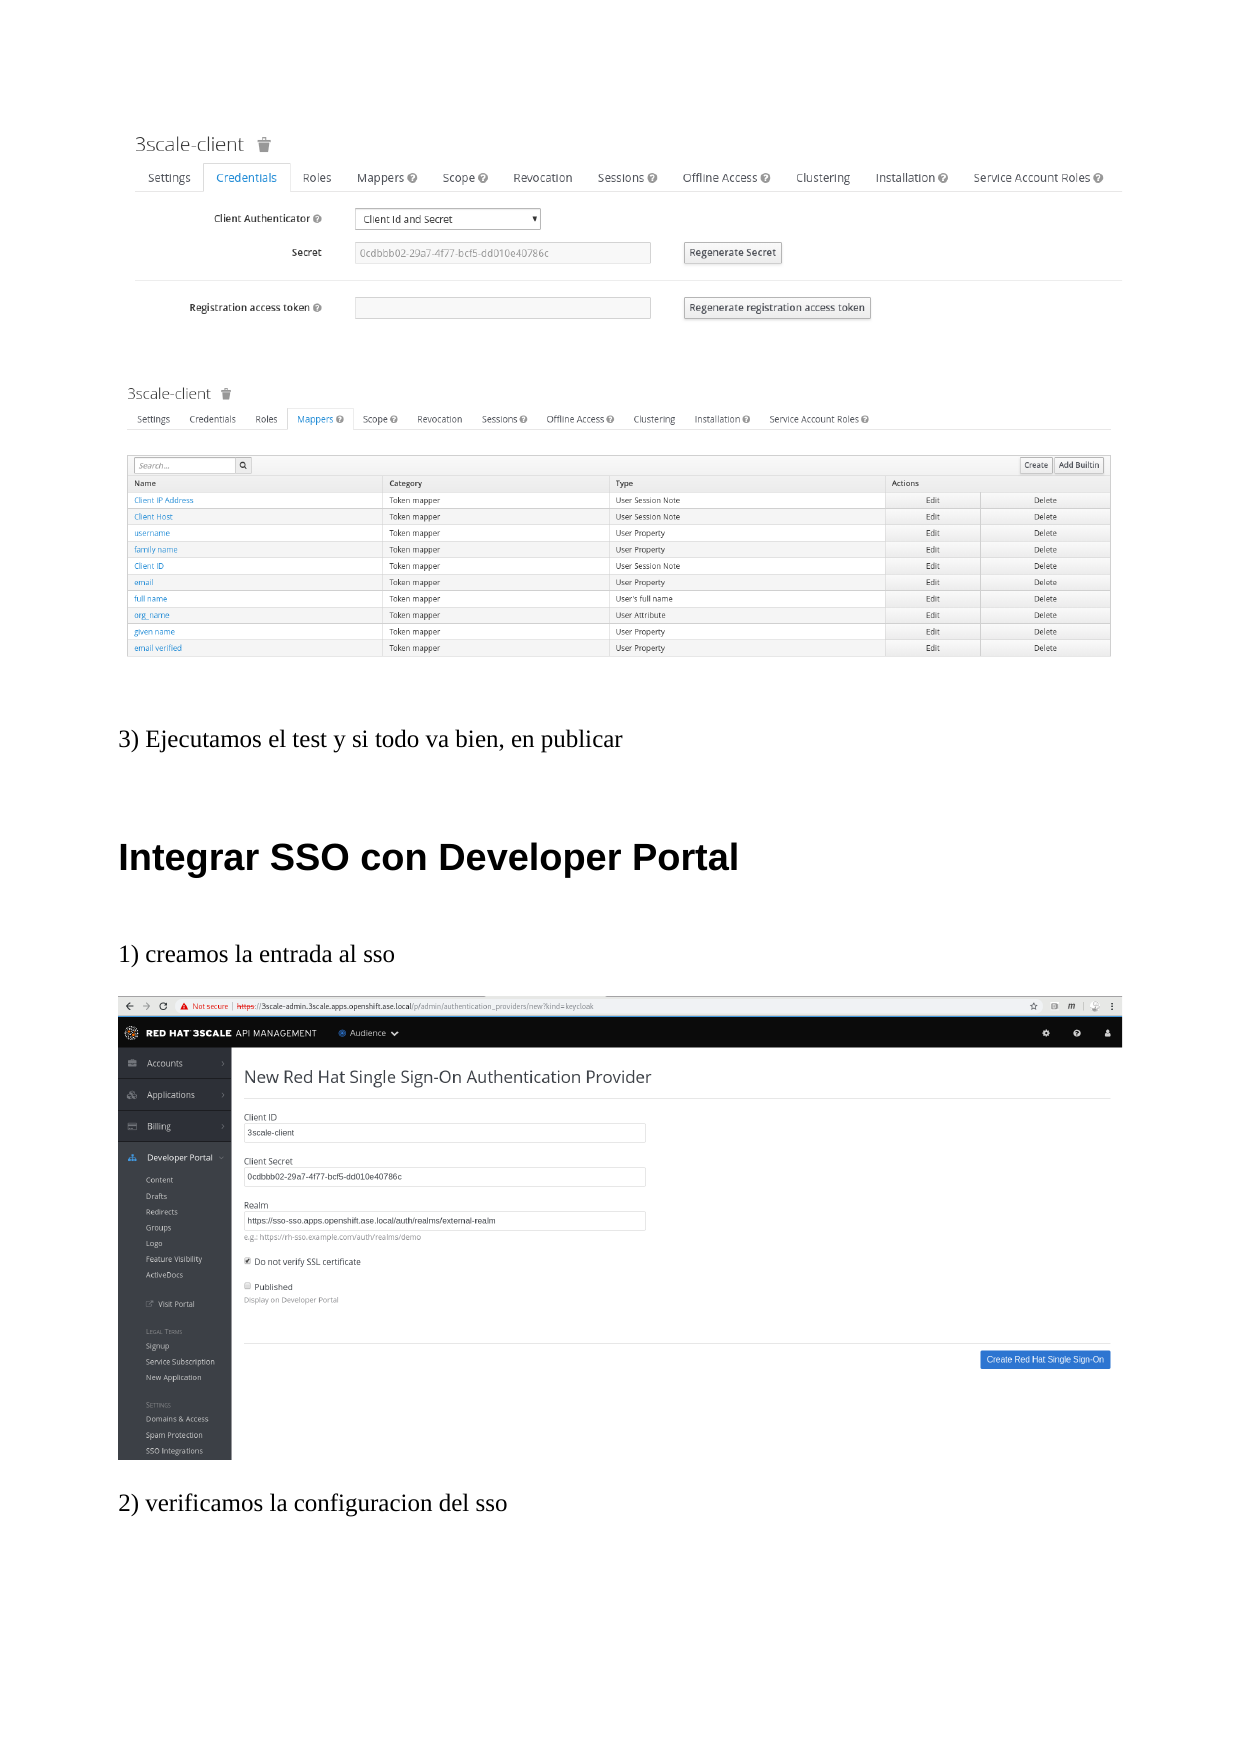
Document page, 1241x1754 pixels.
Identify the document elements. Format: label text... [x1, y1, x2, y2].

text 1) creamos la entrada al sso [118, 939, 1122, 968]
subtitle Integrar SSO con Developer Portal [118, 835, 1122, 879]
text 2) verificamos la configuracion del sso [118, 1488, 1122, 1517]
picture [118, 381, 1123, 667]
picture [118, 118, 1123, 353]
text 3) Ejecutamos el test y si todo va bien, en publicar [118, 724, 1122, 753]
picture [118, 996, 1123, 1460]
